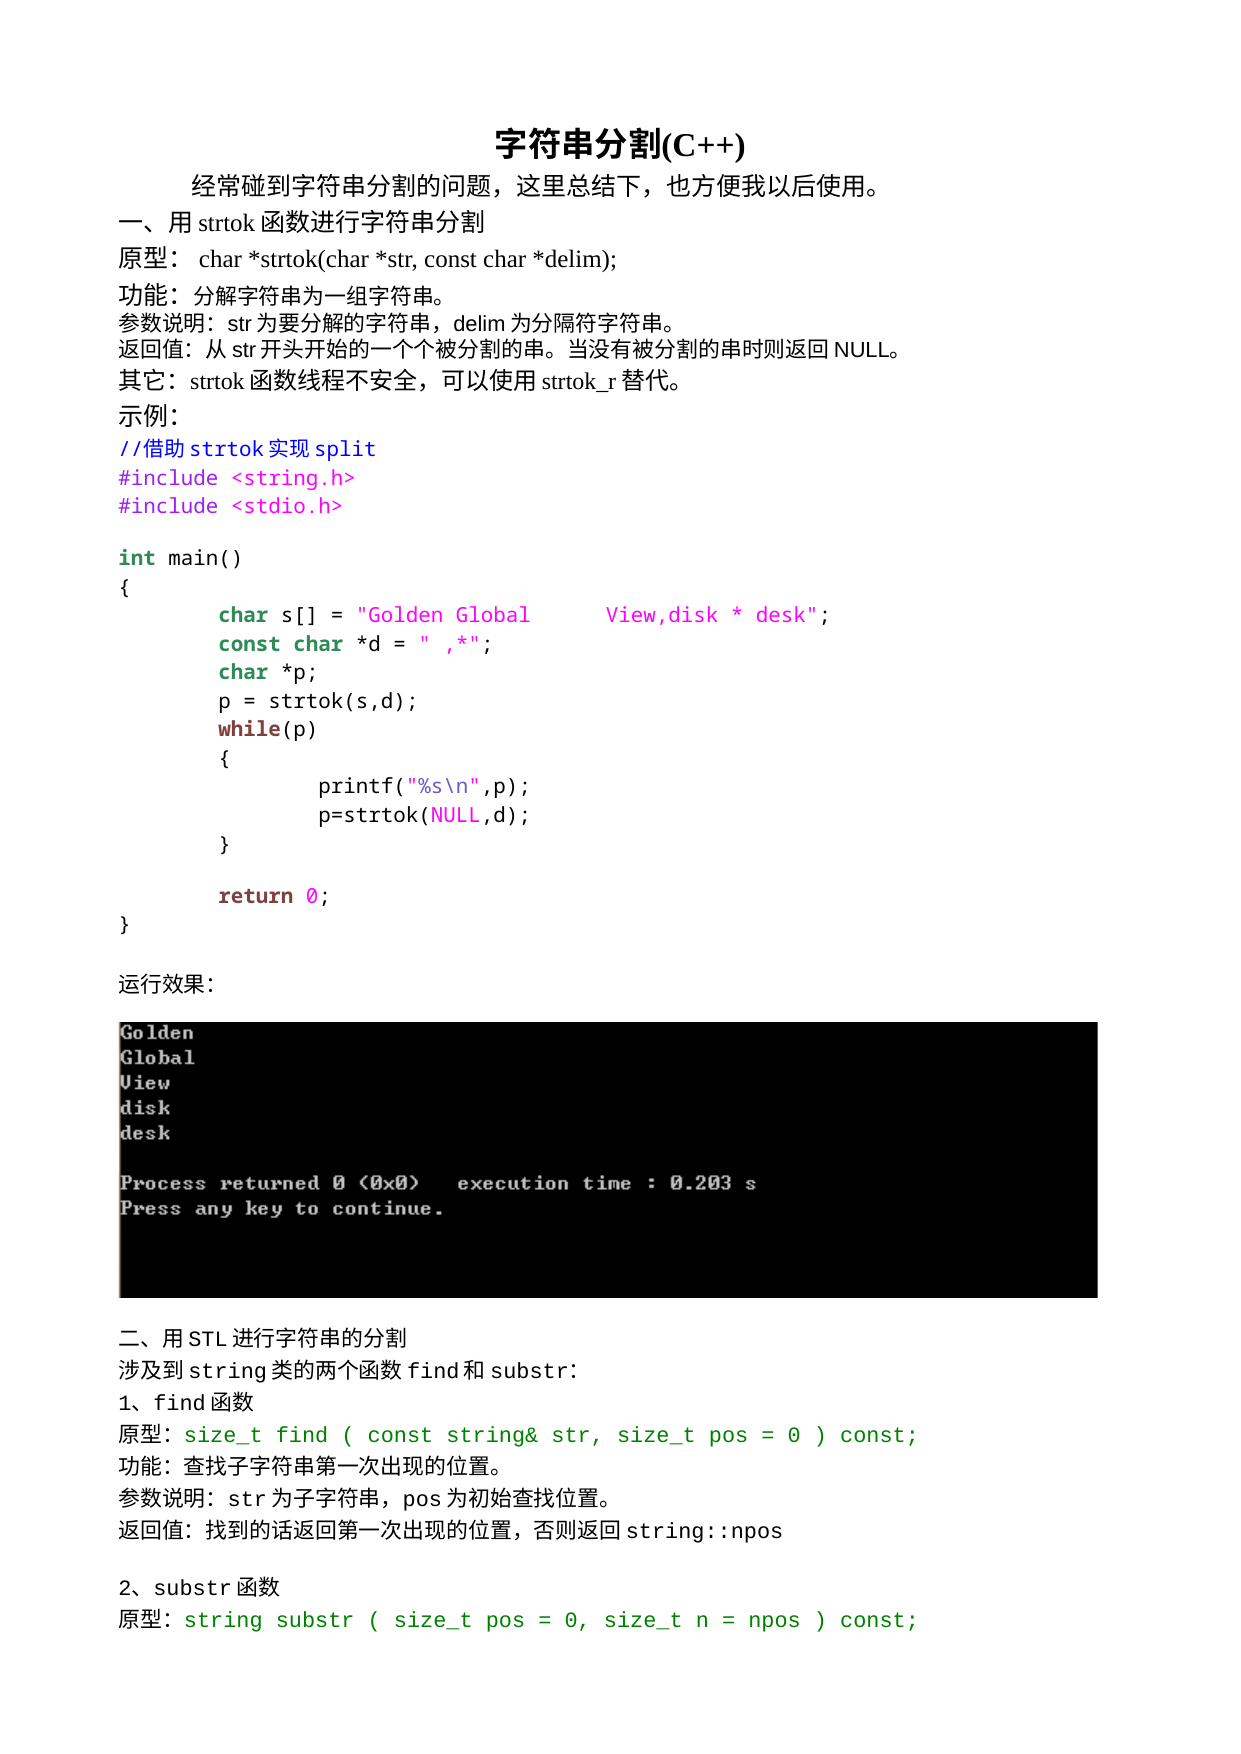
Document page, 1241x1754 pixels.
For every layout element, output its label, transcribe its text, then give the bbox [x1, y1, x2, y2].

text #include <string.h> [118, 463, 1122, 491]
text #include <stdio.h> [118, 491, 1122, 520]
text p=strtok(NULL,d); [118, 800, 1122, 829]
text 原型：string substr ( size_t pos = 0, size_t n = npos ) const; [118, 1602, 1122, 1634]
text 返回值：从str开头开始的一个个被分割的串。当没有被分割的串时则返回NULL。 [118, 337, 1122, 362]
text char *p; [118, 657, 1122, 686]
text 参数说明：str为子字符串，pos为初始查找位置。 [118, 1481, 1122, 1513]
text 涉及到string类的两个函数find和substr： [118, 1353, 1122, 1385]
text 返回值：找到的话返回第一次出现的位置，否则返回string::npos [118, 1513, 1122, 1545]
text 参数说明：str为要分解的字符串，delim为分隔符字符串。 [118, 311, 1122, 337]
text { [118, 743, 1122, 772]
text printf("%s\n",p); [118, 772, 1122, 800]
text 其它：strtok函数线程不安全，可以使用strtok_r替代。 [118, 362, 1122, 396]
text //借助strtok实现split [118, 433, 1122, 463]
text 原型： char *strtok(char *str, const char *delim); [118, 239, 1122, 275]
text 功能：查找子字符串第一次出现的位置。 [118, 1449, 1122, 1481]
text int main() [118, 543, 1122, 572]
text { [118, 572, 1122, 600]
text 一、用strtok函数进行字符串分割 [118, 203, 1122, 239]
text char s[] = "Golden Global View,disk * desk"; [118, 600, 1122, 629]
text 2、substr函数 [118, 1570, 1122, 1602]
text p = strtok(s,d); [118, 686, 1122, 714]
text return 0; [118, 881, 1122, 909]
text 示例： [118, 396, 1122, 433]
text 运行效果： [118, 967, 1122, 999]
text 字符串分割(C++) [118, 118, 1122, 166]
text const char *d = " ,*"; [118, 629, 1122, 657]
text 1、find函数 [118, 1385, 1122, 1417]
text while(p) [118, 714, 1122, 743]
text 经常碰到字符串分割的问题，这里总结下，也方便我以后使用。 [118, 166, 1122, 203]
text 原型：size_t find ( const string& str, size_t pos = 0 ) const; [118, 1417, 1122, 1449]
text 功能：分解字符串为一组字符串。 [118, 275, 1122, 311]
text } [118, 909, 1122, 938]
text 二、用STL进行字符串的分割 [118, 1321, 1122, 1353]
text } [118, 829, 1122, 857]
